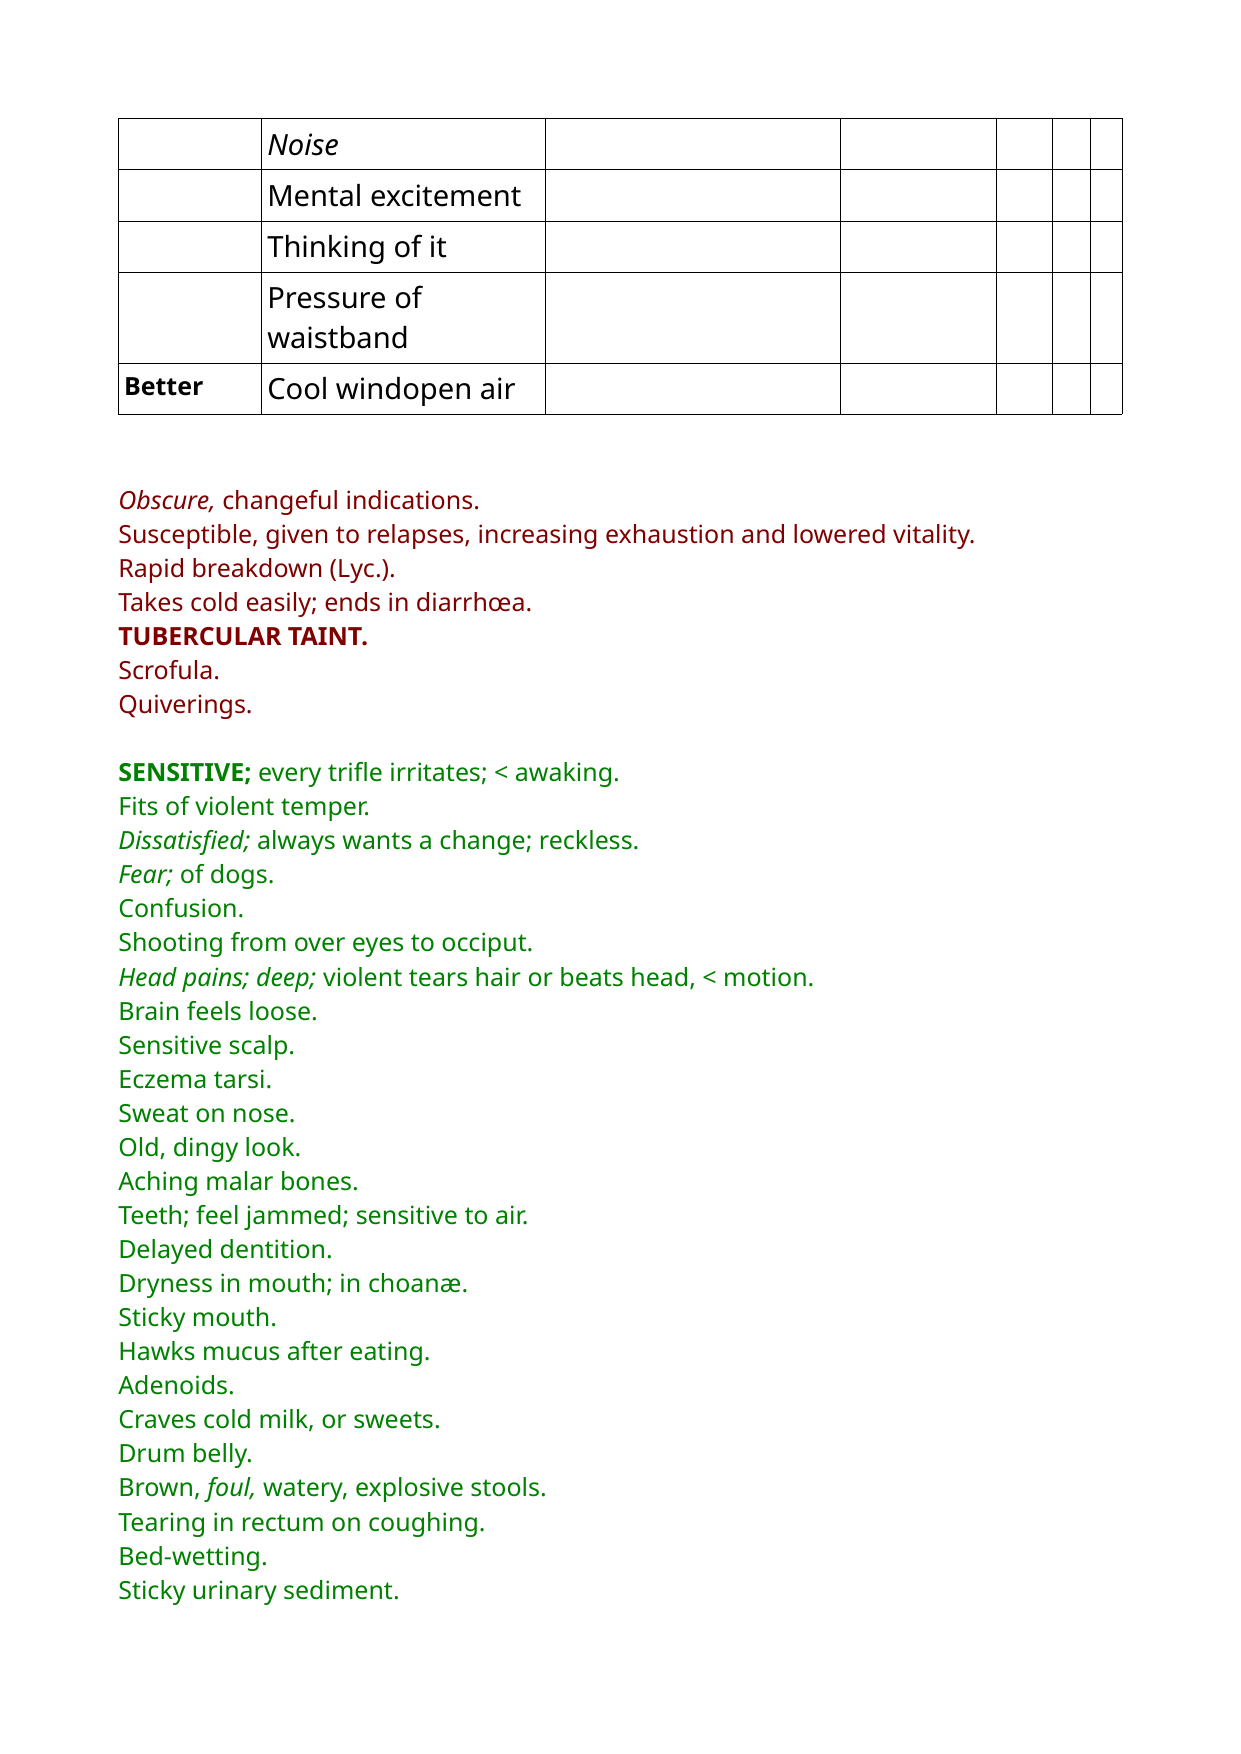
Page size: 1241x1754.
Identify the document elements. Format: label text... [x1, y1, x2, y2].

table_cell [841, 119, 996, 169]
table_cell [841, 364, 996, 414]
table_cell [546, 364, 840, 414]
table_cell [841, 222, 996, 272]
table_cell [1053, 119, 1090, 169]
text Brain feels loose. [118, 993, 1122, 1027]
text SENSITIVE; every trifle irritates; < awaking. [118, 755, 1122, 789]
table_cell [1053, 364, 1090, 414]
text Bed-wetting. [118, 1538, 1122, 1572]
table_cell [546, 222, 840, 272]
table_cell [997, 119, 1052, 169]
table_cell [1091, 222, 1122, 272]
table_cell Thinking of it [262, 222, 545, 272]
table_cell Noise [262, 119, 545, 169]
table_cell [546, 273, 840, 363]
text Obscure, changeful indications. [118, 482, 1122, 516]
text Brown, foul, watery, explosive stools. [118, 1470, 1122, 1504]
text Susceptible, given to relapses, increasing exhaustion and lowered vitality. [118, 516, 1122, 550]
table_cell [997, 222, 1052, 272]
table_cell [1091, 119, 1122, 169]
table_cell [119, 222, 261, 272]
table_cell [1091, 364, 1122, 414]
table_cell [1053, 170, 1090, 221]
text Sensitive scalp. [118, 1027, 1122, 1061]
text Dryness in mouth; in choanæ. [118, 1266, 1122, 1300]
text Head pains; deep; violent tears hair or beats head, < motion. [118, 959, 1122, 993]
text Fits of violent temper. [118, 789, 1122, 823]
table_cell [1053, 222, 1090, 272]
table_cell [546, 170, 840, 221]
text TUBERCULAR TAINT. [118, 618, 1122, 653]
text Sticky mouth. [118, 1300, 1122, 1334]
text Drum belly. [118, 1436, 1122, 1470]
table_cell [119, 170, 261, 221]
text Fear; of dogs. [118, 857, 1122, 891]
table_cell Mental excitement [262, 170, 545, 221]
table_cell [119, 119, 261, 169]
table_cell [119, 273, 261, 363]
text Confusion. [118, 891, 1122, 925]
text Sweat on nose. [118, 1095, 1122, 1129]
table_cell Pressure of waistband [262, 273, 545, 363]
table_cell [997, 273, 1052, 363]
table_cell [841, 273, 996, 363]
table_cell Cool windopen air [262, 364, 545, 414]
text Teeth; feel jammed; sensitive to air. [118, 1198, 1122, 1232]
table_cell [1091, 273, 1122, 363]
text Adenoids. [118, 1368, 1122, 1402]
table_cell [546, 119, 840, 169]
table_cell [841, 170, 996, 221]
text Scrofula. [118, 653, 1122, 687]
text Delayed dentition. [118, 1232, 1122, 1266]
table_cell [997, 170, 1052, 221]
text Old, dingy look. [118, 1129, 1122, 1163]
table_cell [1053, 273, 1090, 363]
text Sticky urinary sediment. [118, 1572, 1122, 1606]
text Craves cold milk, or sweets. [118, 1402, 1122, 1436]
text Takes cold easily; ends in diarrhœa. [118, 584, 1122, 618]
text Quiverings. [118, 687, 1122, 721]
text Aching malar bones. [118, 1163, 1122, 1198]
text Hawks mucus after eating. [118, 1334, 1122, 1368]
text Dissatisfied; always wants a change; reckless. [118, 823, 1122, 857]
table_cell [1091, 170, 1122, 221]
text Shooting from over eyes to occiput. [118, 925, 1122, 959]
table_cell Better [119, 364, 261, 414]
text Rapid breakdown (Lyc.). [118, 550, 1122, 584]
text Tearing in rectum on coughing. [118, 1504, 1122, 1538]
text Eczema tarsi. [118, 1061, 1122, 1095]
table_cell [997, 364, 1052, 414]
